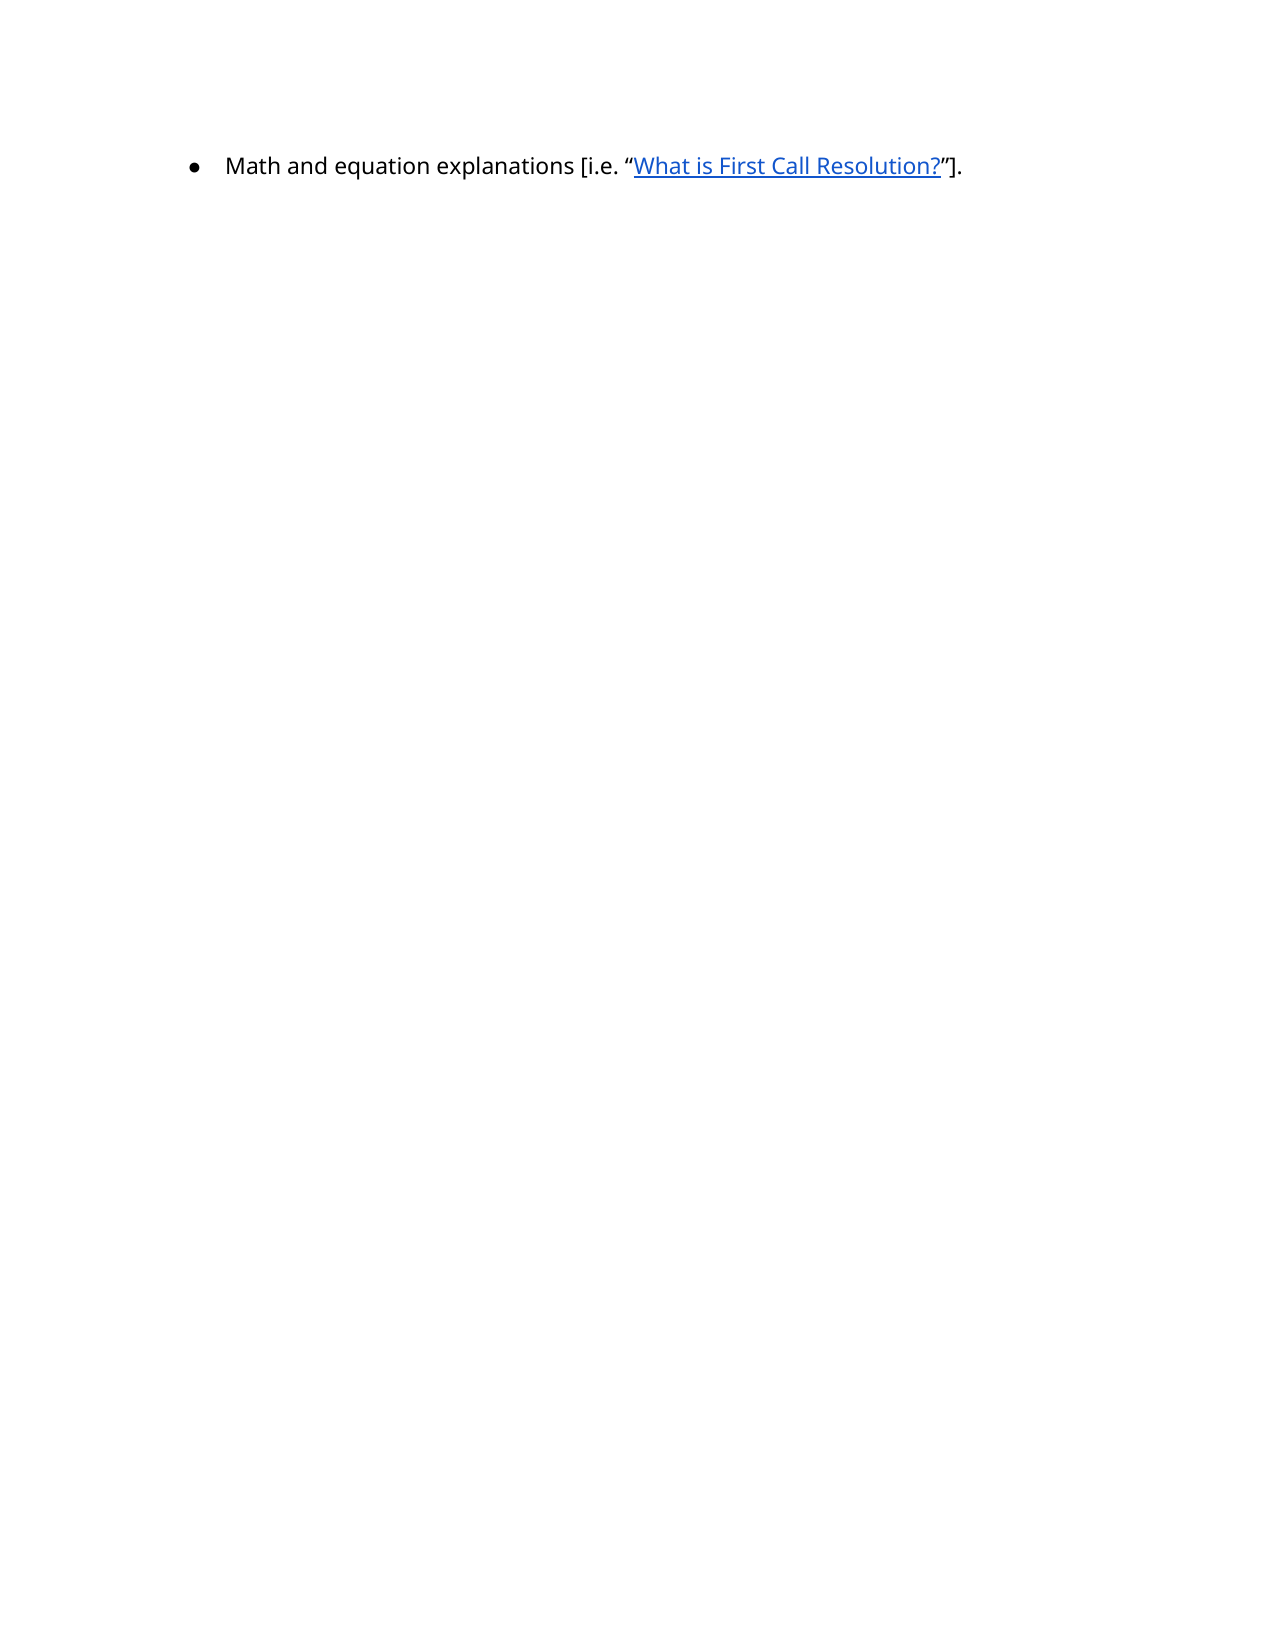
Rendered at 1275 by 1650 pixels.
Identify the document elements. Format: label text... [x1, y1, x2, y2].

list Math and equation explanations [i.e. “What is First Call Resolution?”]. [187, 150, 1125, 181]
